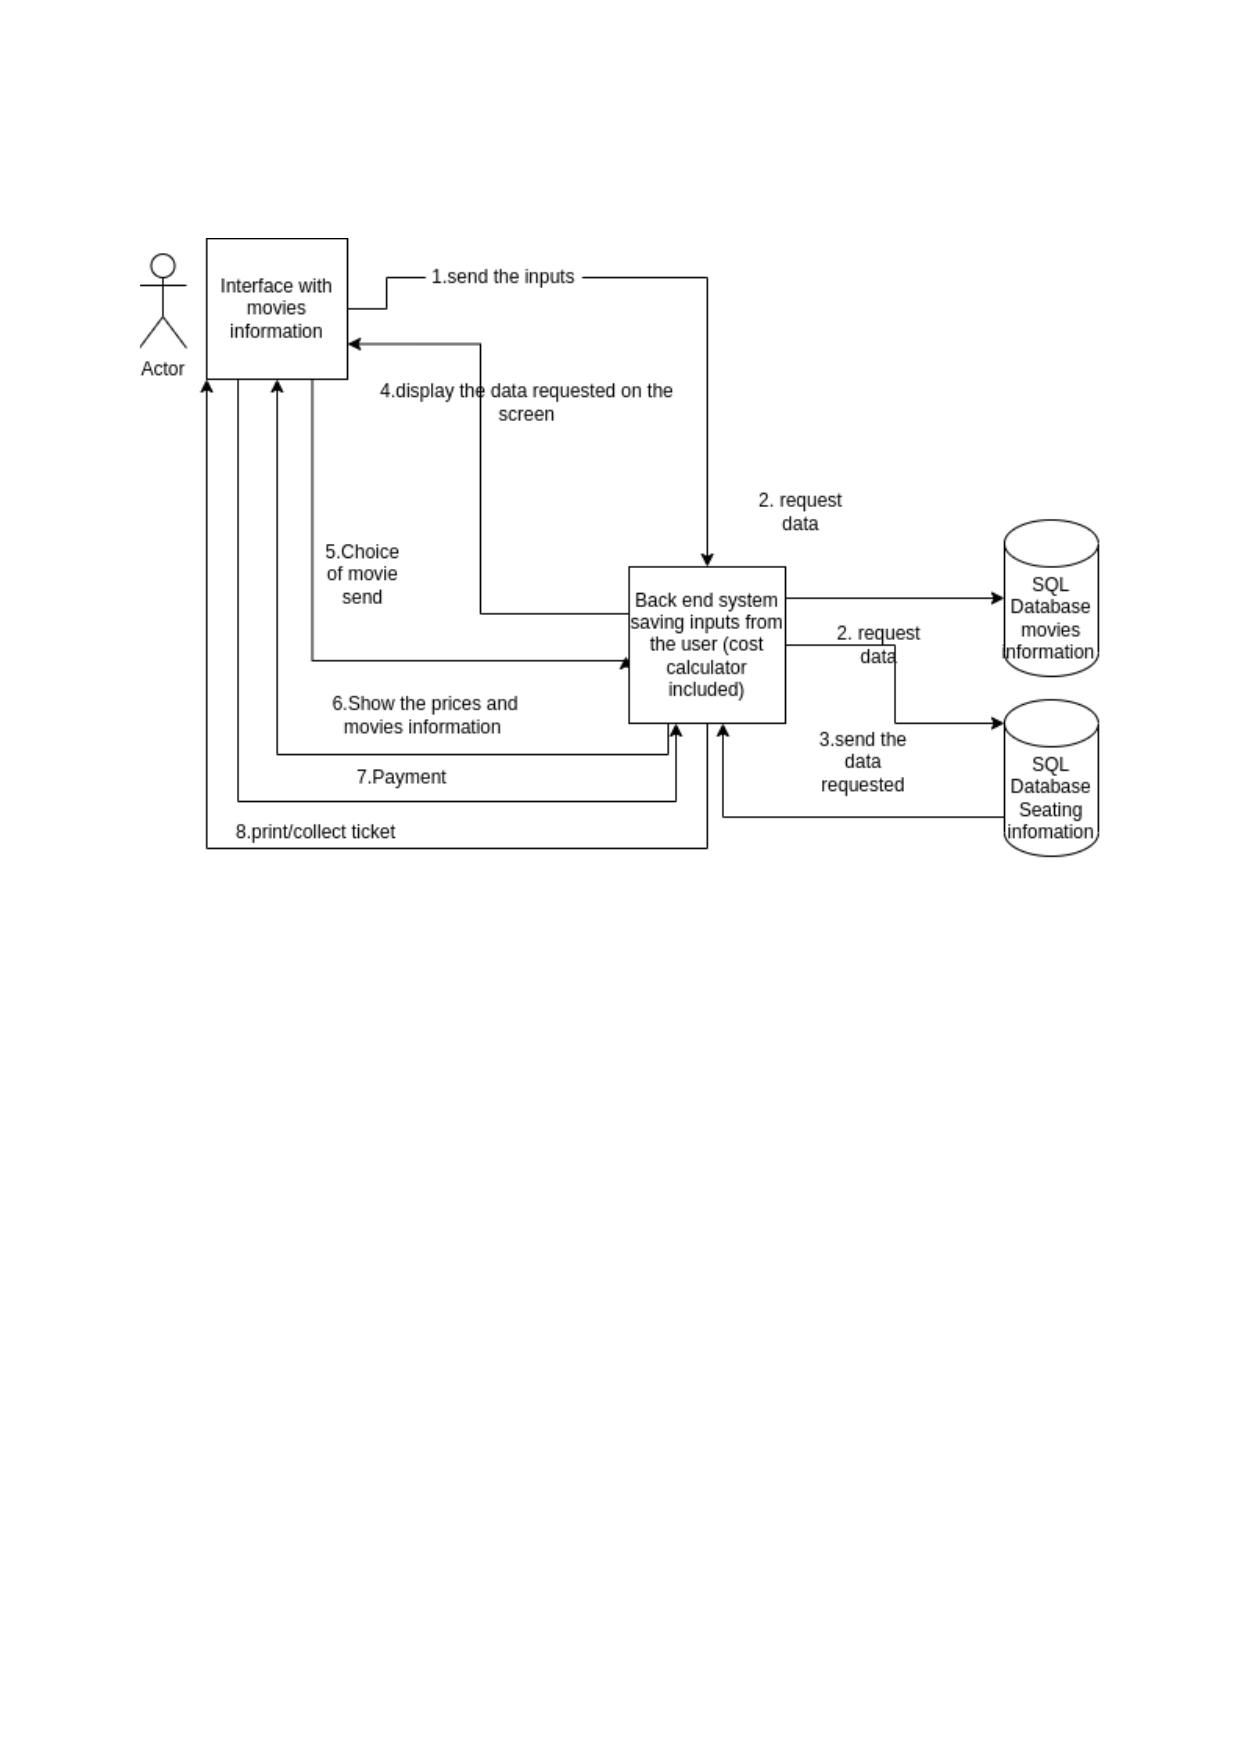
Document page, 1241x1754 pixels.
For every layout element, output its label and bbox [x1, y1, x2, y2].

picture [139, 238, 1101, 862]
